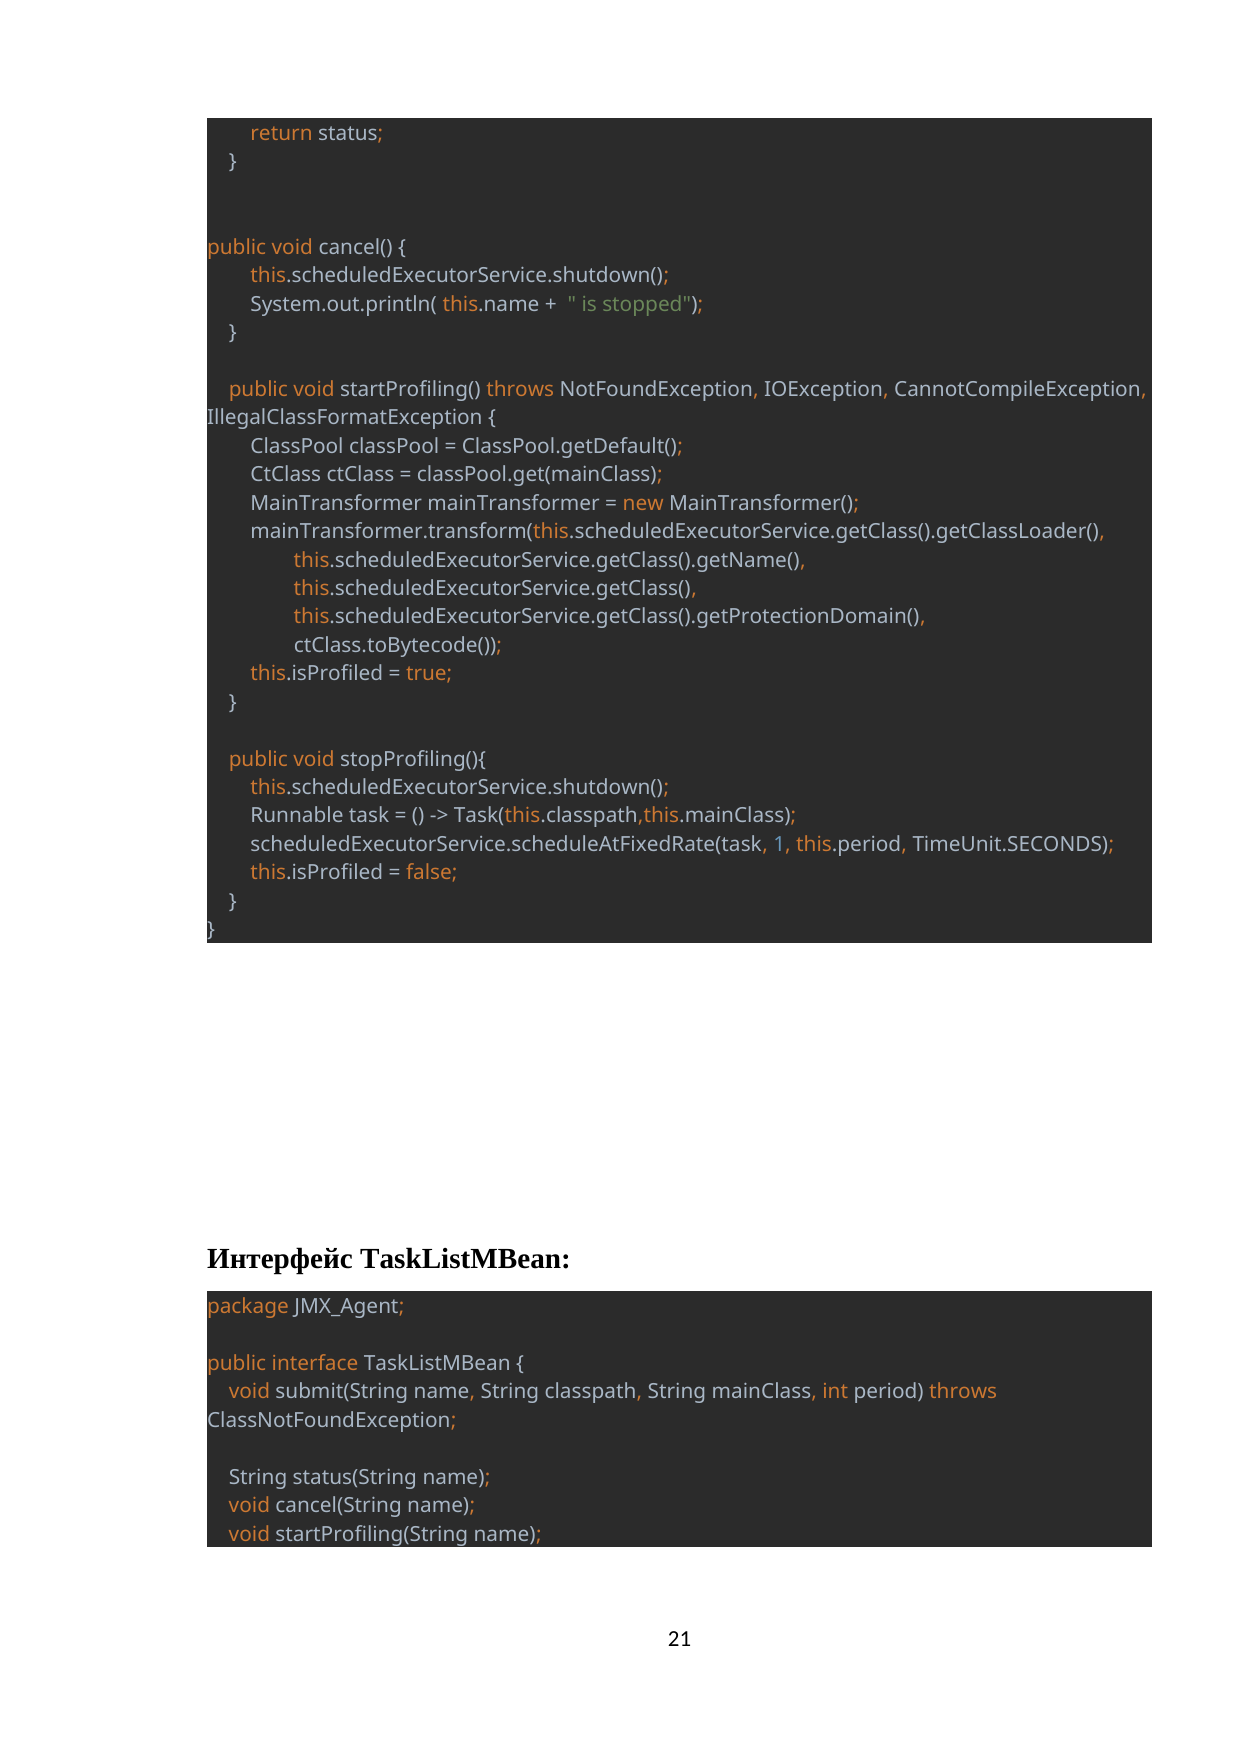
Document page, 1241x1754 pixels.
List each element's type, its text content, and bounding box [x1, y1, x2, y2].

text Интерфейс TaskListMBean: [207, 1241, 1152, 1274]
text return status; } public void cancel() { this.scheduledExecutorService.shutdown(); System.out.println( this.name + " is stopped"); } public void startProfiling() throws NotFoundException, IOException, CannotCompileException, IllegalClassFormatException { ClassPool classPool = ClassPool.getDefault(); CtClass ctClass = classPool.get(mainClass); MainTransformer mainTransformer = new MainTransformer(); mainTransformer.transform(this.scheduledExecutorService.getClass().getClassLoader(), this.scheduledExecutorService.getClass().getName(), this.scheduledExecutorService.getClass(), this.scheduledExecutorService.getClass().getProtectionDomain(), ctClass.toBytecode()); this.isProfiled = true; } public void stopProfiling(){ this.scheduledExecutorService.shutdown(); Runnable task = () -> Task(this.classpath,this.mainClass); scheduledExecutorService.scheduleAtFixedRate(task, 1, this.period, TimeUnit.SECONDS); this.isProfiled = false; } } [207, 118, 1152, 943]
text package JMX_Agent; public interface TaskListMBean { void submit(String name, String classpath, String mainClass, int period) throws ClassNotFoundException; String status(String name); void cancel(String name); void startProfiling(String name); [207, 1291, 1152, 1547]
